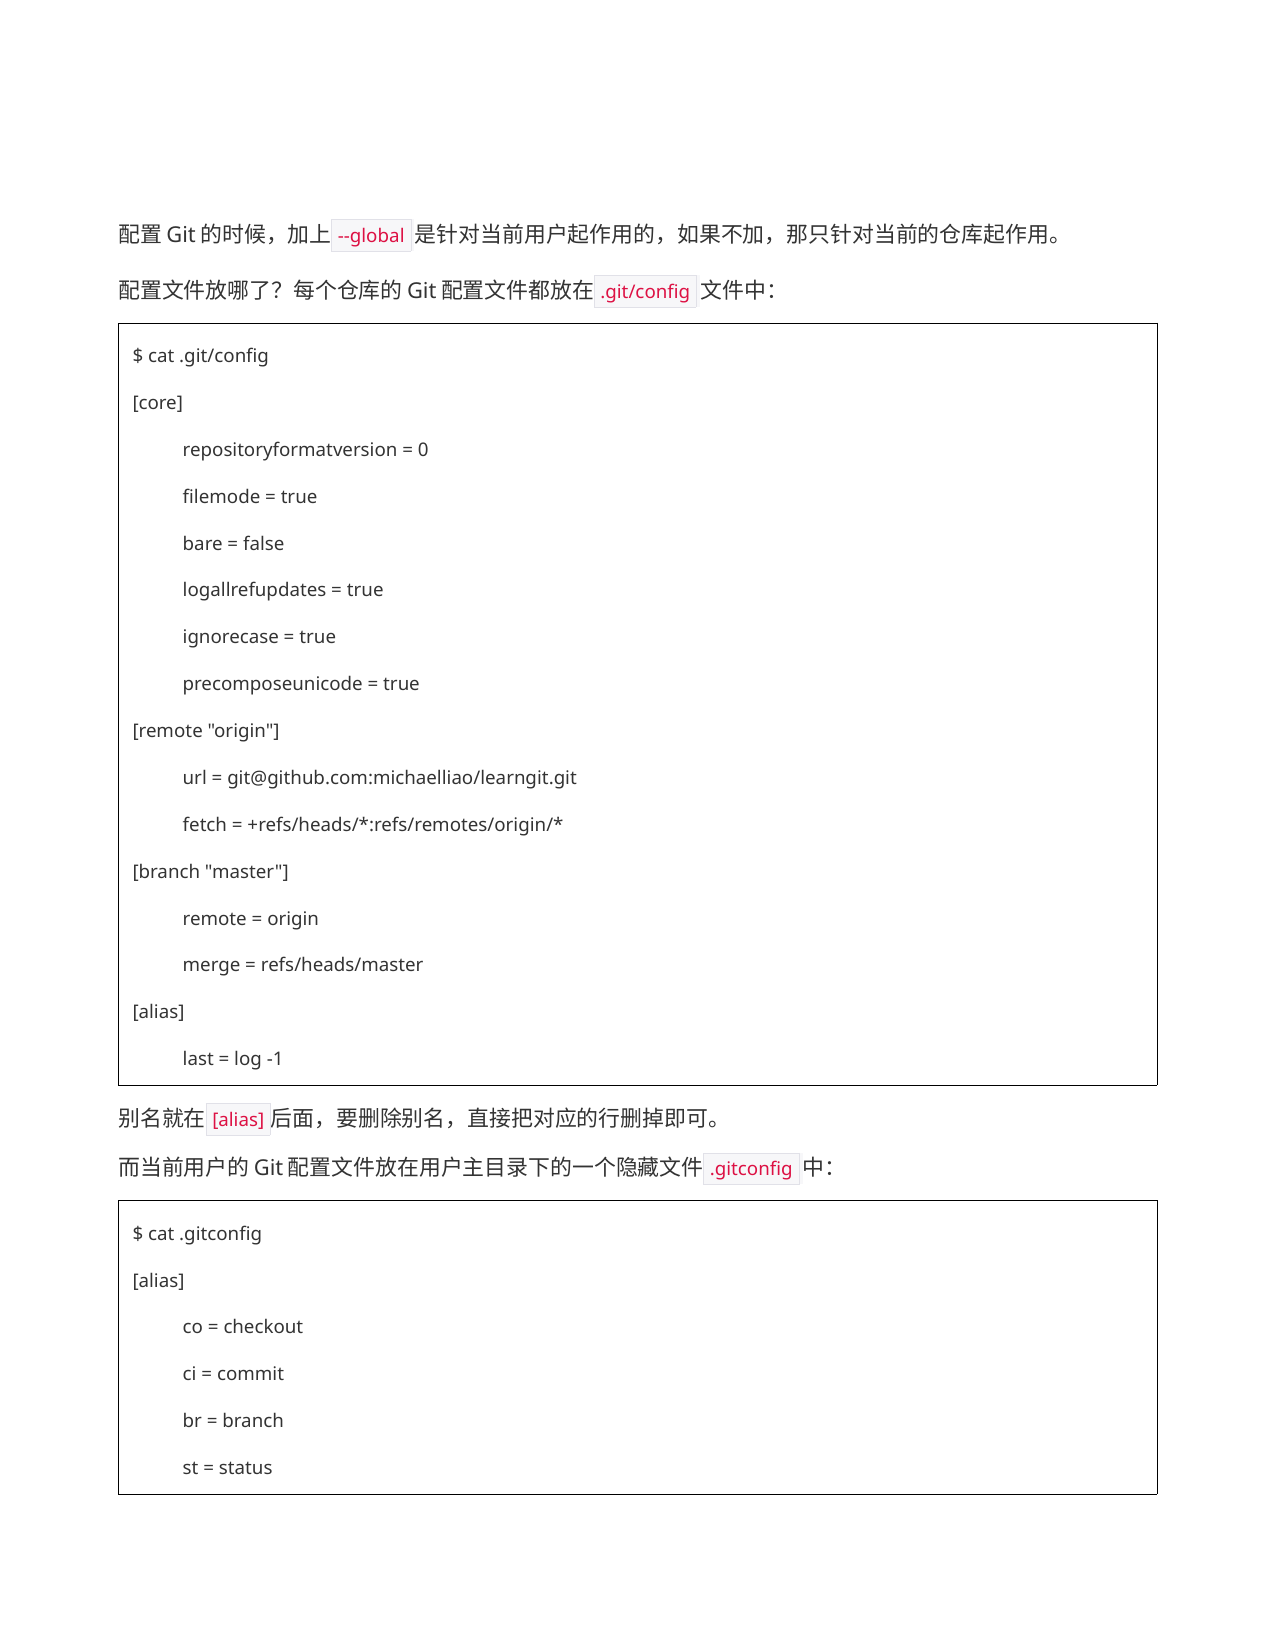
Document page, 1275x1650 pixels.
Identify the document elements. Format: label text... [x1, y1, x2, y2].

text 配置Git的时候，加上--global是针对当前用户起作用的，如果不加，那只针对当前的仓库起作用。 [118, 217, 1157, 251]
text fetch = +refs/heads/*:refs/remotes/origin/* [119, 791, 1157, 837]
text st = status [119, 1434, 1157, 1494]
text remote = origin [119, 885, 1157, 930]
text merge = refs/heads/master [119, 932, 1157, 977]
text [alias] [119, 1247, 1157, 1292]
text ignorecase = true [119, 604, 1157, 649]
text co = checkout [119, 1294, 1157, 1339]
text [remote "origin"] [119, 697, 1157, 743]
text [branch "master"] [119, 838, 1157, 883]
text ci = commit [119, 1341, 1157, 1386]
text filemode = true [119, 463, 1157, 508]
text last = log -1 [119, 1026, 1157, 1085]
text 别名就在[alias]后面，要删除别名，直接把对应的行删掉即可。 [118, 1101, 1157, 1135]
text $ cat .git/config [119, 324, 1157, 368]
text url = git@github.com:michaelliao/learngit.git [119, 744, 1157, 790]
text 而当前用户的Git配置文件放在用户主目录下的一个隐藏文件.gitconfig中： [118, 1150, 1157, 1184]
text [alias] [119, 979, 1157, 1024]
text [core] [119, 369, 1157, 415]
text 配置文件放哪了？每个仓库的Git配置文件都放在.git/config文件中： [118, 273, 1157, 307]
text bare = false [119, 510, 1157, 555]
text br = branch [119, 1388, 1157, 1433]
text precomposeunicode = true [119, 651, 1157, 696]
text $ cat .gitconfig [119, 1201, 1157, 1246]
text logallrefupdates = true [119, 557, 1157, 602]
text repositoryformatversion = 0 [119, 416, 1157, 462]
